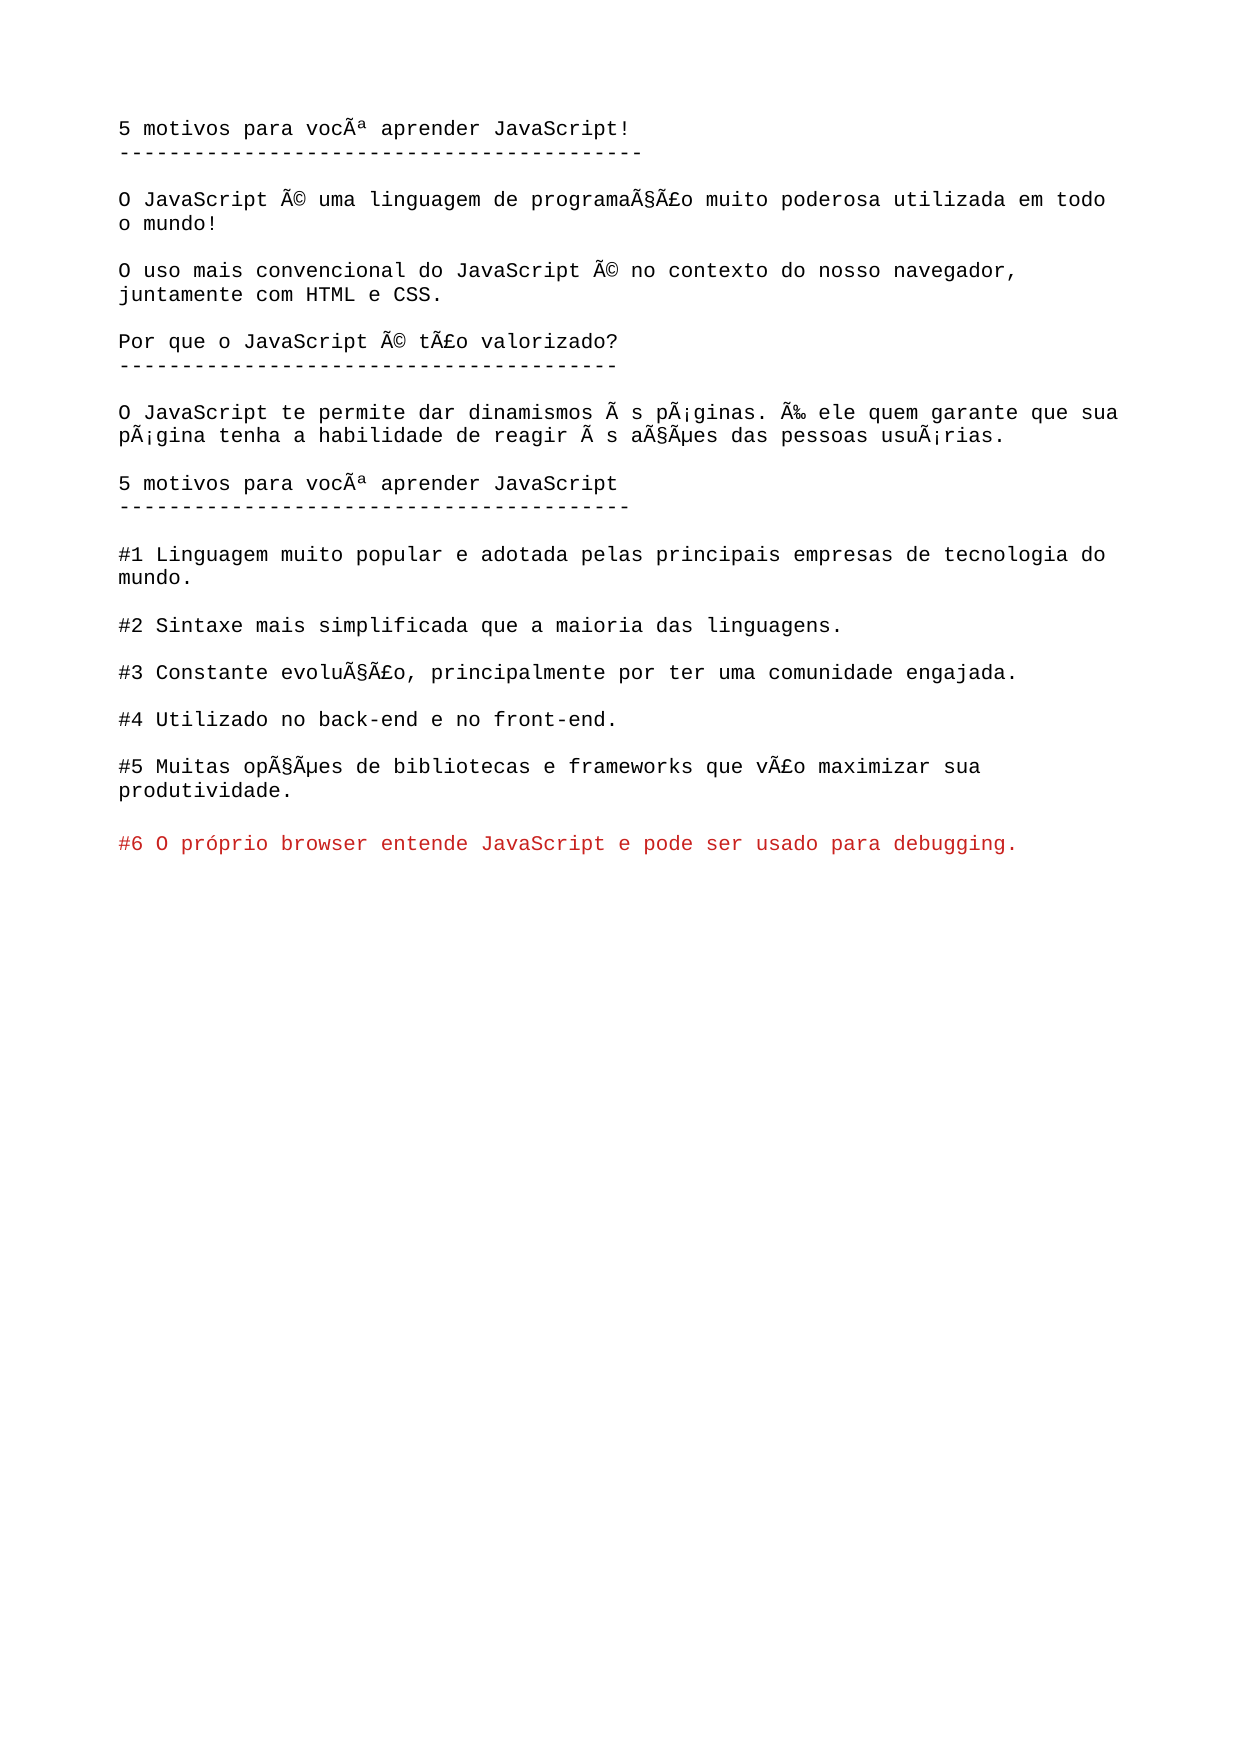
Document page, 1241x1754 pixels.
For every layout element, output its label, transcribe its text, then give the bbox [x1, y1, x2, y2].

text #4 Utilizado no back-end e no front-end. [118, 709, 1122, 733]
text ---------------------------------------- [118, 354, 1122, 378]
text 5 motivos para vocÃª aprender JavaScript! [118, 118, 1122, 142]
text O uso mais convencional do JavaScript Ã© no contexto do nosso navegador, juntamente com HTML e CSS. [118, 260, 1122, 307]
text Por que o JavaScript Ã© tÃ£o valorizado? [118, 331, 1122, 354]
text O JavaScript te permite dar dinamismos Ã s pÃ¡ginas. Ã‰ ele quem garante que sua pÃ¡gina tenha a habilidade de reagir Ã s aÃ§Ãµes das pessoas usuÃ¡rias. [118, 402, 1122, 449]
text ------------------------------------------ [118, 142, 1122, 165]
text #3 Constante evoluÃ§Ã£o, principalmente por ter uma comunidade engajada. [118, 662, 1122, 686]
text #1 Linguagem muito popular e adotada pelas principais empresas de tecnologia do mundo. [118, 544, 1122, 591]
text 5 motivos para vocÃª aprender JavaScript [118, 473, 1122, 496]
text ----------------------------------------- [118, 496, 1122, 520]
text #2 Sintaxe mais simplificada que a maioria das linguagens. [118, 615, 1122, 638]
text O JavaScript Ã© uma linguagem de programaÃ§Ã£o muito poderosa utilizada em todo o mundo! [118, 189, 1122, 236]
text #6 O próprio browser entende JavaScript e pode ser usado para debugging. [118, 833, 1122, 857]
text #5 Muitas opÃ§Ãµes de bibliotecas e frameworks que vÃ£o maximizar sua produtividade. [118, 757, 1122, 804]
